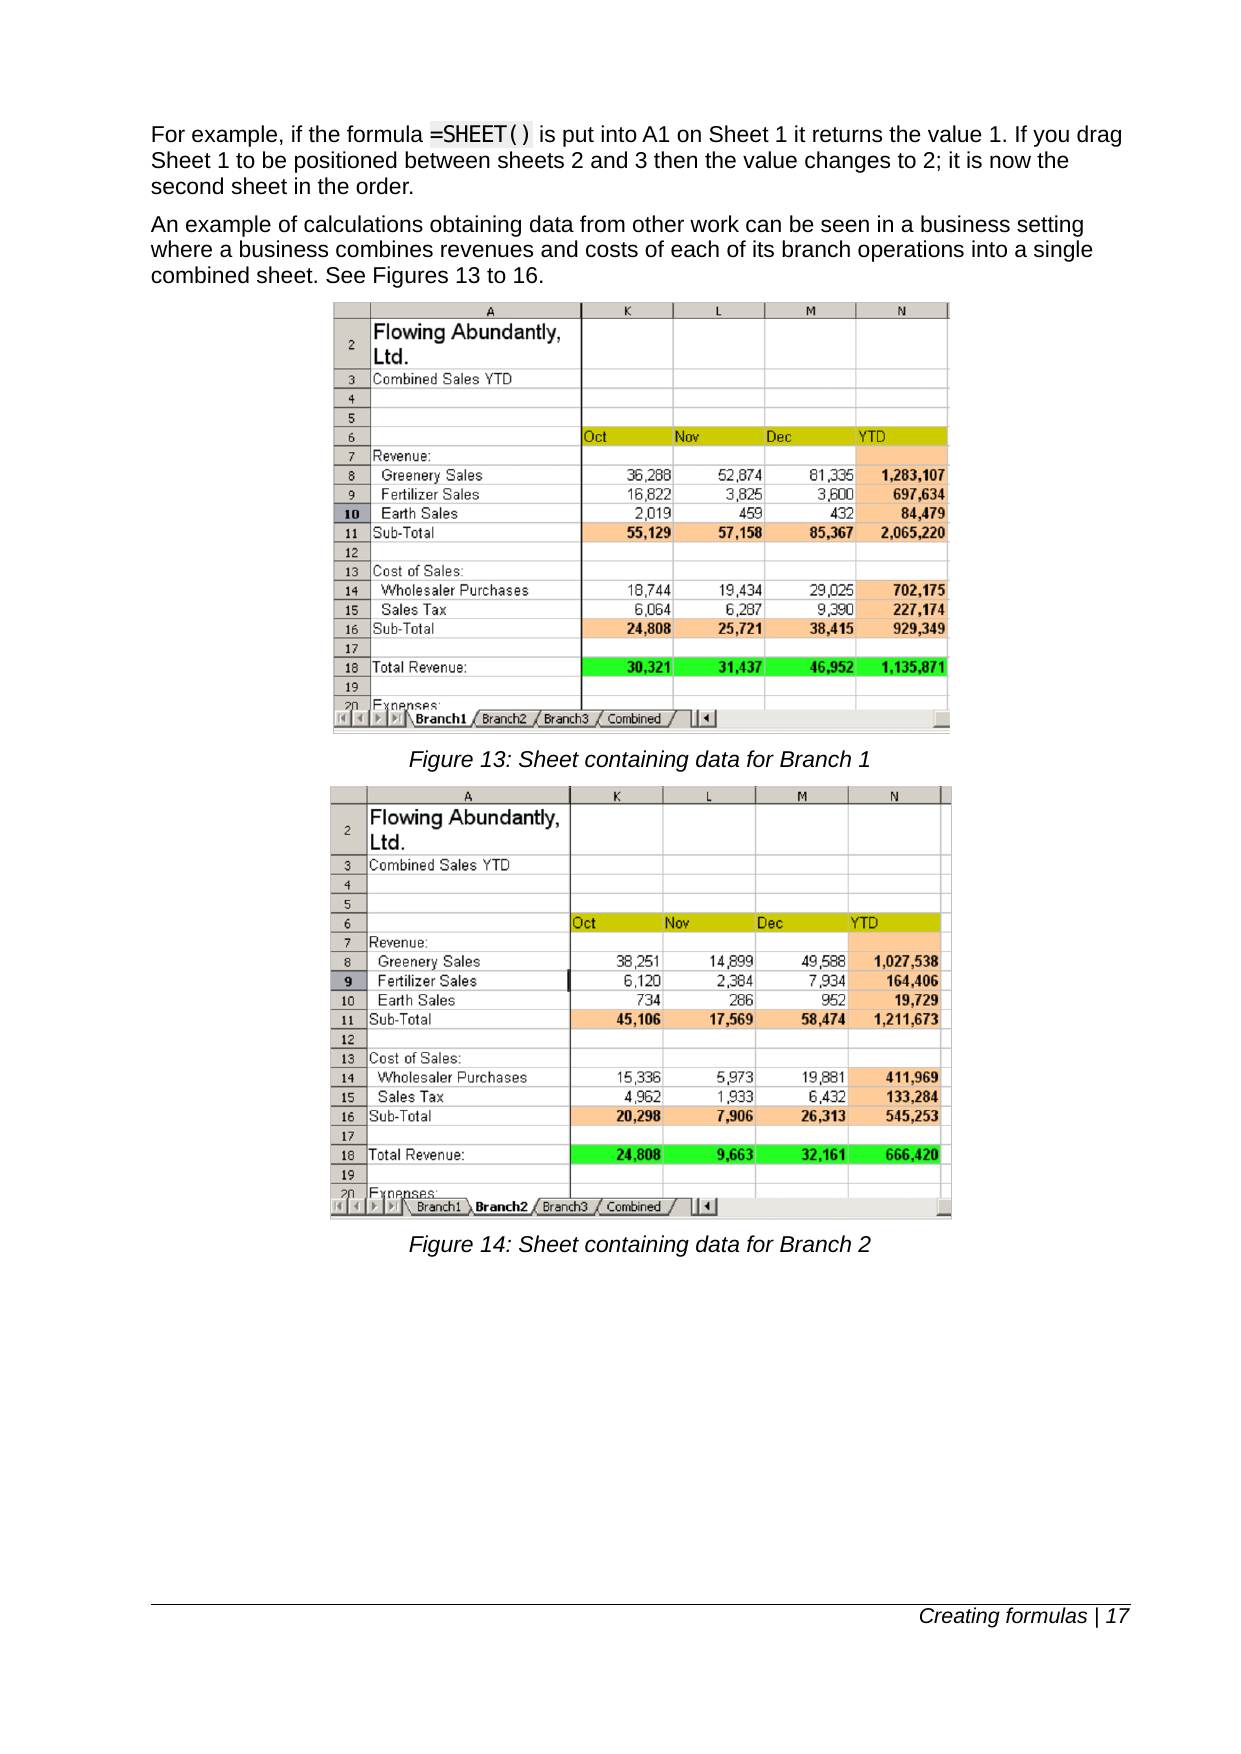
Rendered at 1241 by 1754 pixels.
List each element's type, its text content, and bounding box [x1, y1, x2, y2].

picture [331, 300, 950, 735]
picture [328, 784, 953, 1220]
text An example of calculations obtaining data from other work can be seen in a business setting where a business combines revenues and costs of each of its branch operations into a single combined sheet. See Figures 13 to 16. [151, 211, 1131, 288]
text For example, if the formula =SHEET() is put into A1 on Sheet 1 it returns the value 1. If you drag Sheet 1 to be positioned between sheets 2 and 3 then the value changes to 2; it is now the second sheet in the order. [151, 121, 1131, 199]
text Figure 14: Sheet containing data for Branch 2 [329, 1232, 953, 1258]
text Figure 13: Sheet containing data for Branch 1 [332, 747, 950, 772]
